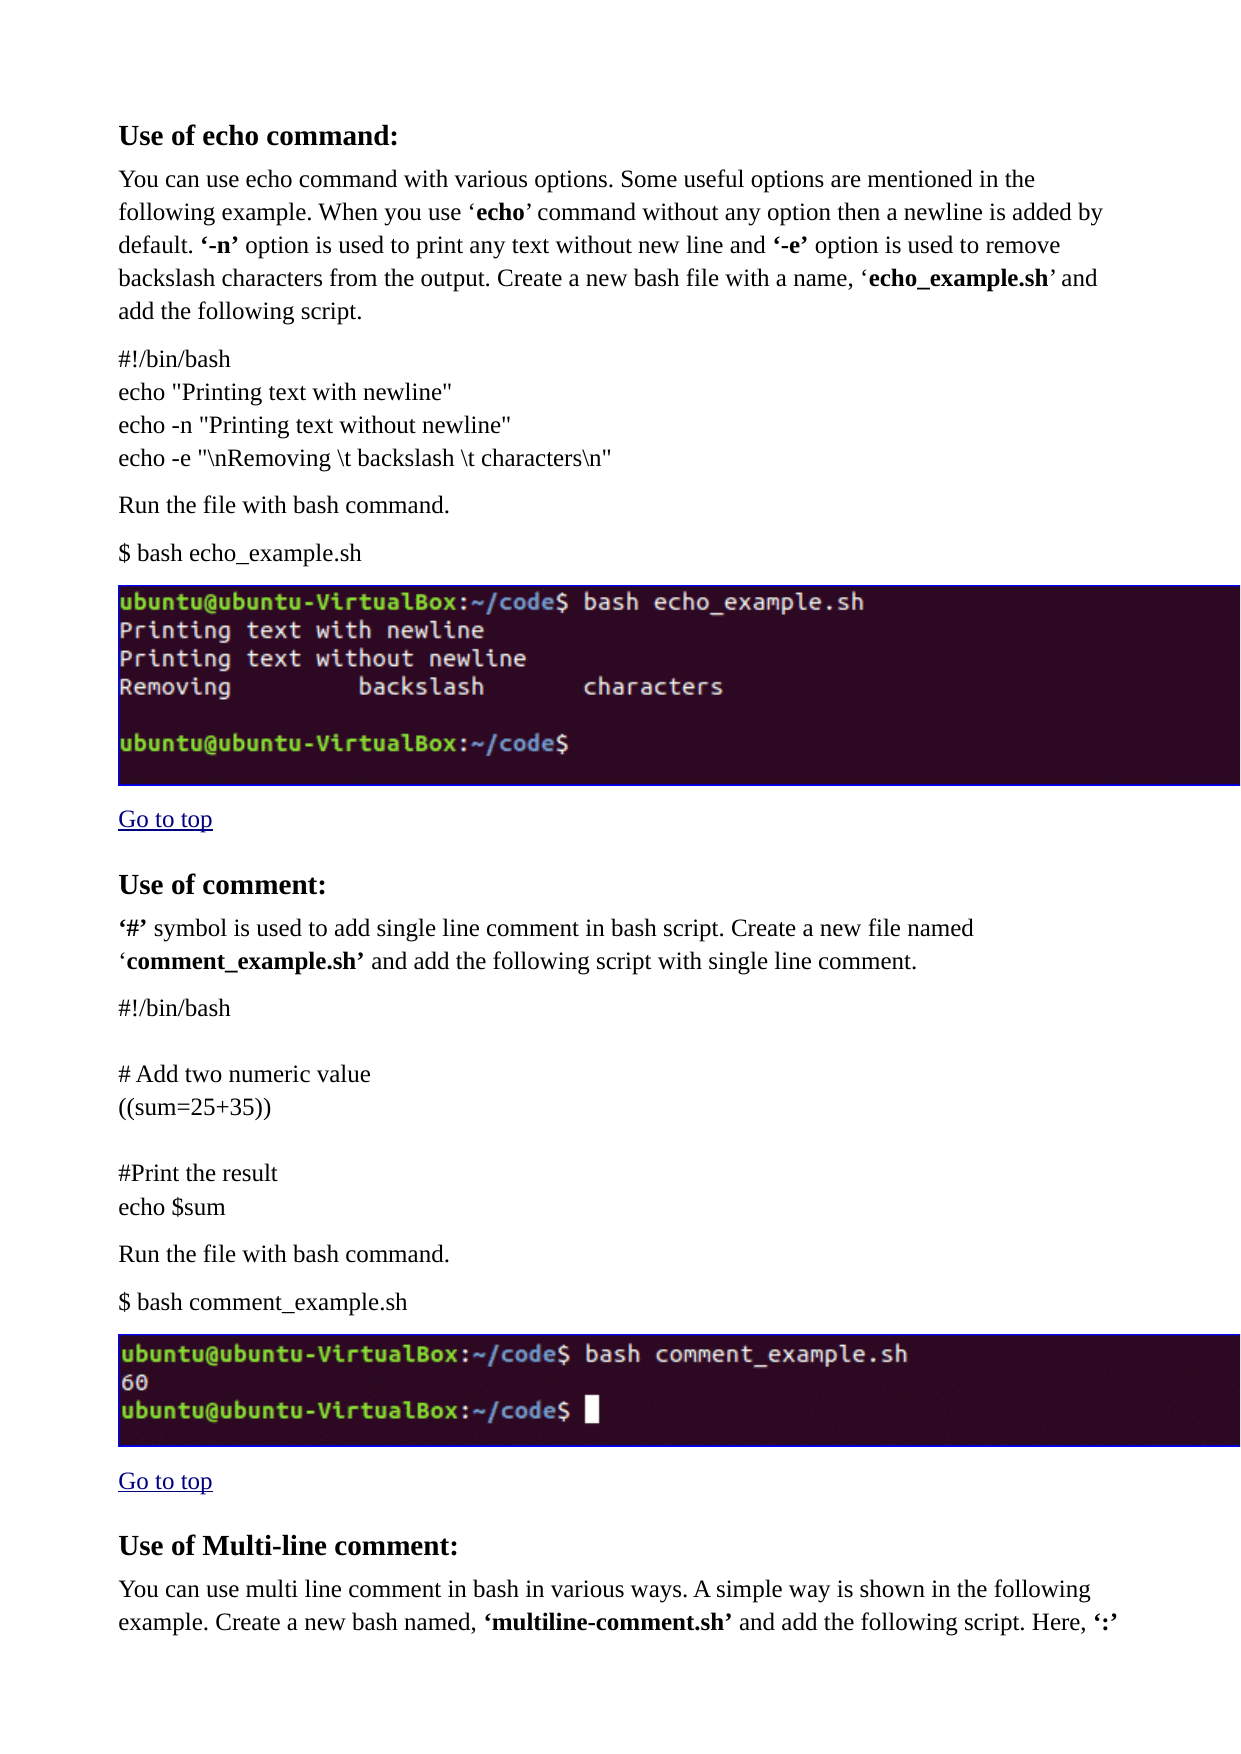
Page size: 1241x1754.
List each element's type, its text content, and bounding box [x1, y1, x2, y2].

text You can use echo command with various options. Some useful options are mentioned in the following example. When you use ‘echo’ command without any option then a newline is added by default. ‘-n’ option is used to print any text without new line and ‘-e’ option is used to remove backslash characters from the output. Create a new bash file with a name, ‘echo_example.sh’ and add the following script. [118, 164, 1122, 325]
subtitle Use of comment: [118, 867, 1122, 900]
picture [118, 1334, 1241, 1447]
text Go to top [118, 804, 1122, 833]
subtitle Use of echo command: [118, 118, 1122, 152]
text You can use multi line comment in bash in various ways. A simple way is shown in the following example. Create a new bash named, ‘multiline-comment.sh’ and add the following script. Here, ‘:’ [118, 1574, 1122, 1636]
text #!/bin/bash echo "Printing text with newline" echo -n "Printing text without newline" echo -e "\nRemoving \t backslash \t characters\n" [118, 344, 1122, 472]
text #!/bin/bash # Add two numeric value ((sum=25+35)) #Print the result echo $sum [118, 993, 1122, 1220]
text ‘#’ symbol is used to add single line comment in bash script. Create a new file named ‘comment_example.sh’ and add the following script with single line comment. [118, 913, 1122, 974]
text Run the file with bash command. [118, 1239, 1122, 1268]
text $ bash echo_example.sh [118, 538, 1122, 567]
text Run the file with bash command. [118, 491, 1122, 519]
text $ bash comment_example.sh [118, 1287, 1122, 1316]
picture [118, 585, 1241, 786]
subtitle Use of Multi-line comment: [118, 1528, 1122, 1561]
text Go to top [118, 1466, 1122, 1494]
